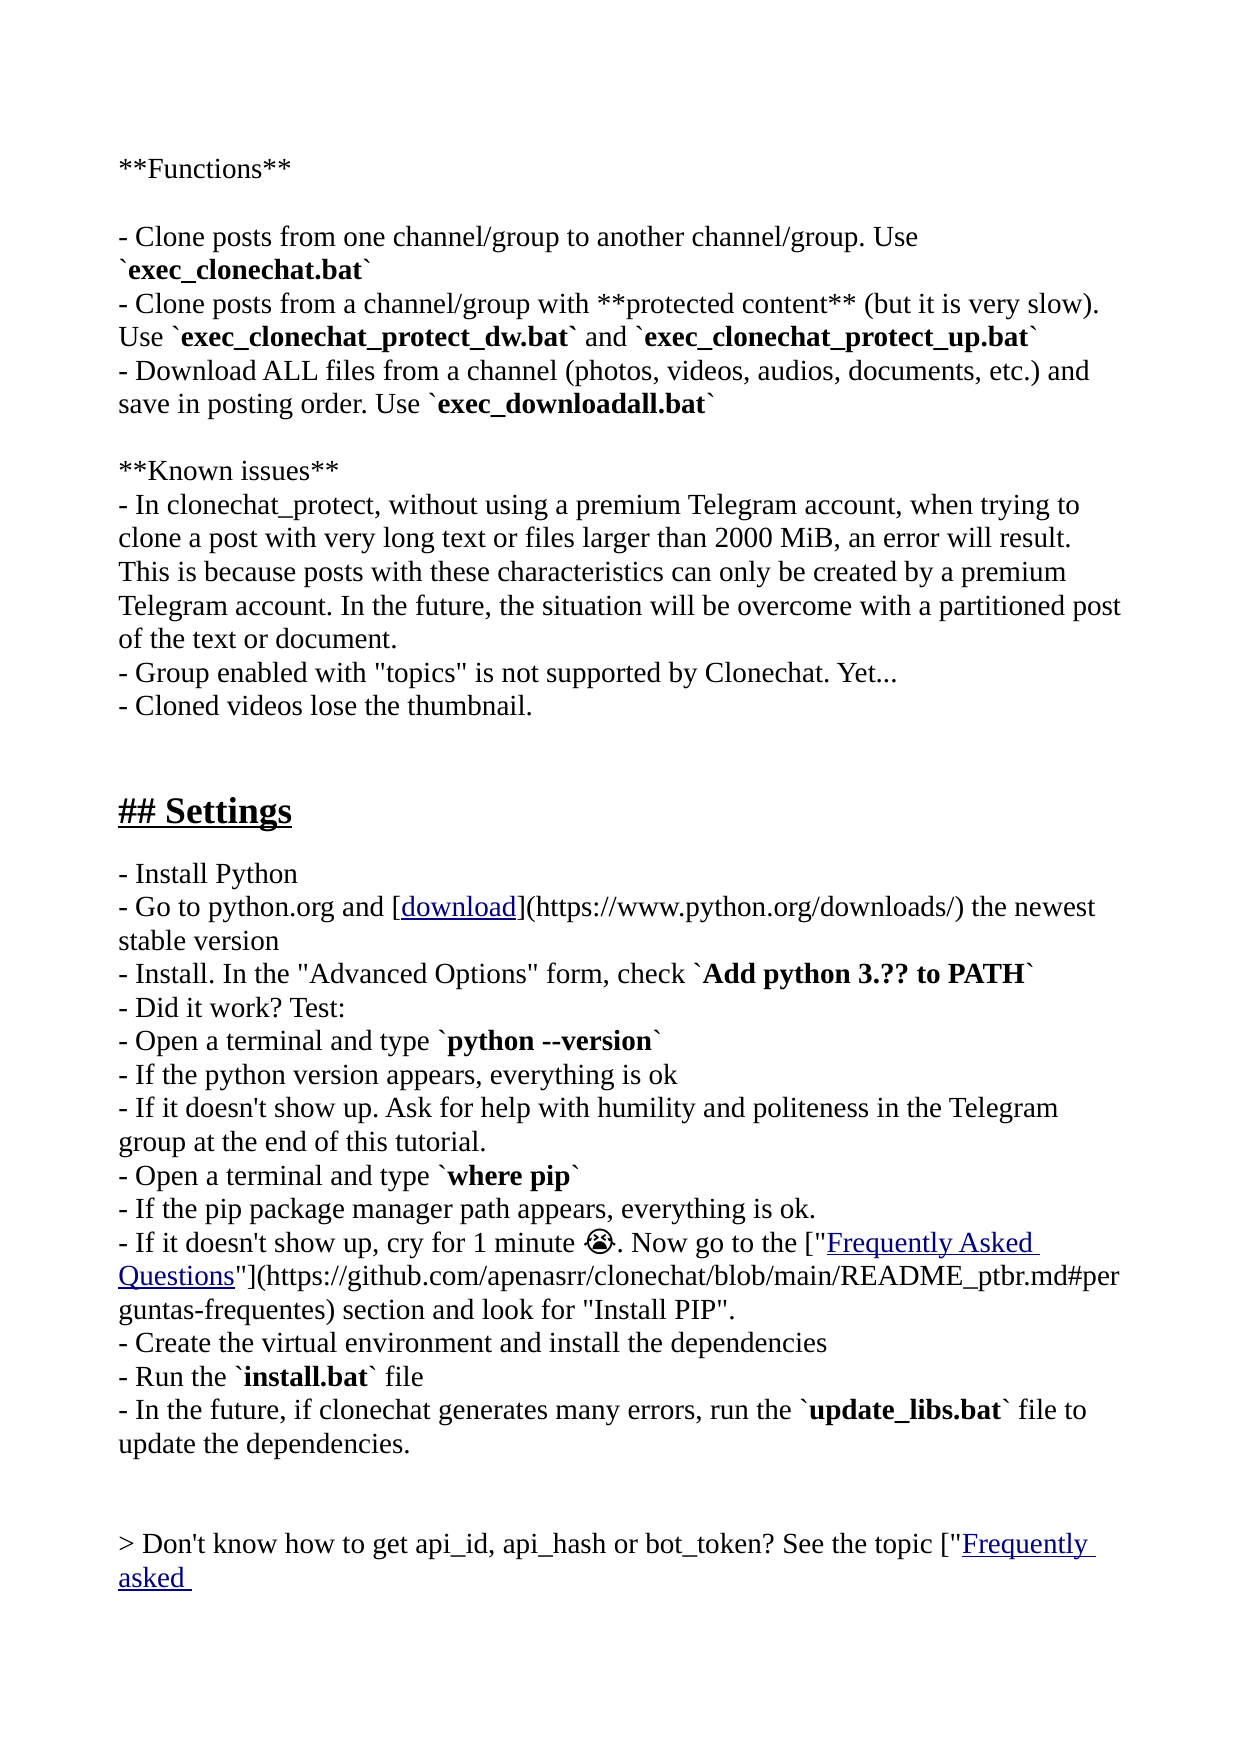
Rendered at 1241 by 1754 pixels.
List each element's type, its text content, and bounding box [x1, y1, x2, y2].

text - In the future, if clonechat generates many errors, run the `update_libs.bat` file to update the dependencies. [118, 1392, 1122, 1459]
text - Group enabled with "topics" is not supported by Clonechat. Yet... [118, 655, 1122, 688]
text - Create the virtual environment and install the dependencies [118, 1325, 1122, 1359]
text - Open a terminal and type `where pip` [118, 1158, 1122, 1191]
text - Clone posts from a channel/group with **protected content** (but it is very slow). Use `exec_clonechat_protect_dw.bat` and `exec_clonechat_protect_up.bat` [118, 286, 1122, 353]
text - If it doesn't show up. Ask for help with humility and politeness in the Telegram group at the end of this tutorial. [118, 1091, 1122, 1158]
text - Download ALL files from a channel (photos, videos, audios, documents, etc.) and save in posting order. Use `exec_downloadall.bat` [118, 353, 1122, 420]
text - Did it work? Test: [118, 990, 1122, 1023]
text - If it doesn't show up, cry for 1 minute 😭. Now go to the ["Frequently Asked Questions"](https://github.com/apenasrr/clonechat/blob/main/README_ptbr.md#perguntas-frequentes) section and look for "Install PIP". [118, 1225, 1122, 1325]
text ## Settings [118, 789, 1122, 832]
text - Open a terminal and type `python --version` [118, 1023, 1122, 1057]
text **Known issues** [118, 453, 1122, 487]
text - Install. In the "Advanced Options" form, check `Add python 3.?? to PATH` [118, 956, 1122, 990]
text - Clone posts from one channel/group to another channel/group. Use `exec_clonechat.bat` [118, 219, 1122, 286]
text - Run the `install.bat` file [118, 1359, 1122, 1392]
text **Functions** [118, 152, 1122, 185]
text - In clonechat_protect, without using a premium Telegram account, when trying to clone a post with very long text or files larger than 2000 MiB, an error will result. This is because posts with these characteristics can only be created by a premium Telegram account. In the future, the situation will be overcome with a partitioned post of the text or document. [118, 487, 1122, 655]
text - Install Python [118, 856, 1122, 889]
text - If the python version appears, everything is ok [118, 1057, 1122, 1091]
text - Cloned videos lose the thumbnail. [118, 688, 1122, 722]
text > Don't know how to get api_id, api_hash or bot_token? See the topic ["Frequently asked [118, 1527, 1122, 1594]
text - Go to python.org and [download](https://www.python.org/downloads/) the newest stable version [118, 889, 1122, 956]
text - If the pip package manager path appears, everything is ok. [118, 1191, 1122, 1225]
